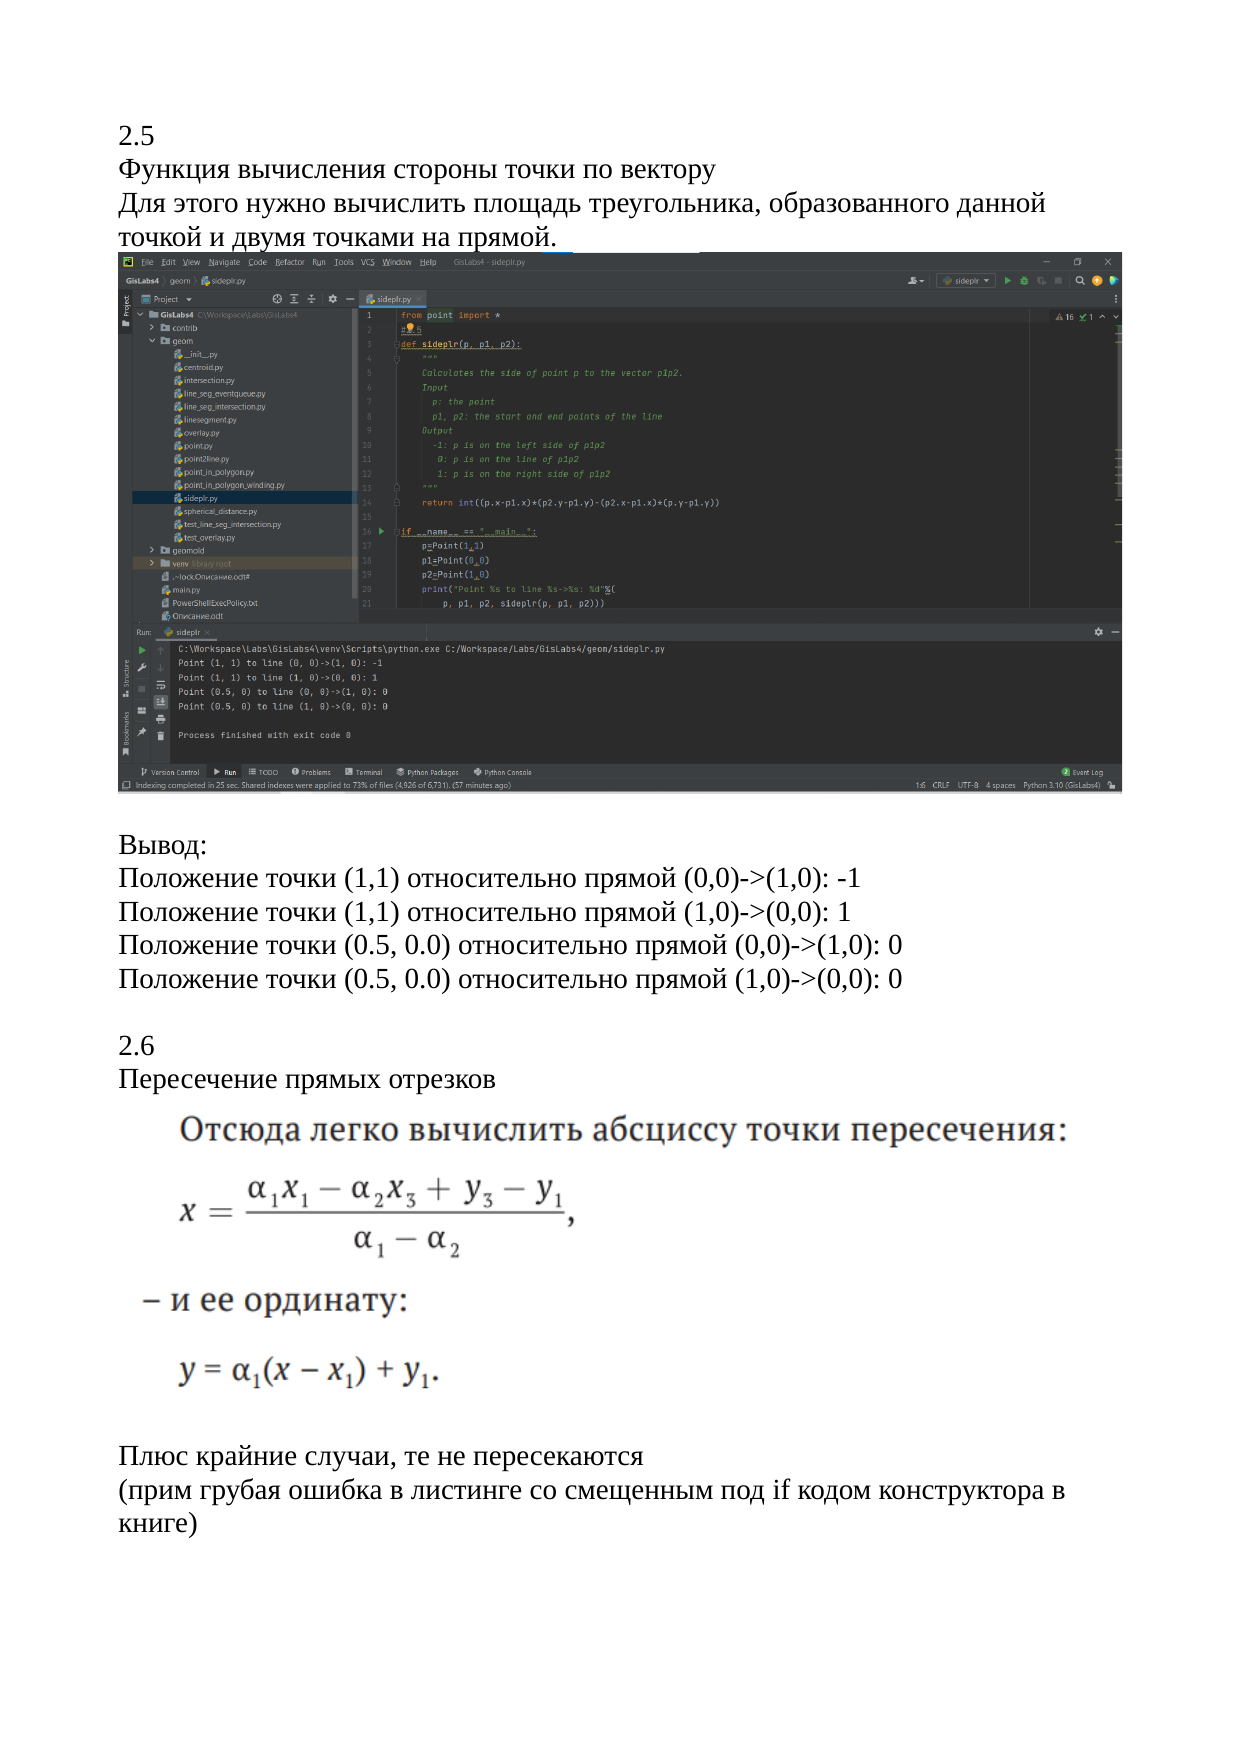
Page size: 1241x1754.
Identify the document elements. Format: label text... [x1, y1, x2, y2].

text Вывод: [118, 827, 1122, 860]
text 2.5 [118, 118, 1122, 152]
text 2.6 [118, 1028, 1122, 1062]
text Функция вычисления стороны точки по вектору [118, 152, 1122, 185]
text Положение точки (0.5, 0.0) относительно прямой (0,0)->(1,0): 0 [118, 927, 1122, 961]
picture [118, 1095, 1123, 1405]
text Пересечение прямых отрезков [118, 1062, 1122, 1095]
text Плюс крайние случаи, те не пересекаются [118, 1438, 1122, 1472]
text Для этого нужно вычислить площадь треугольника, образованного данной точкой и двумя точками на прямой. [118, 185, 1122, 252]
picture [118, 252, 1123, 794]
text Положение точки (0.5, 0.0) относительно прямой (1,0)->(0,0): 0 [118, 961, 1122, 994]
text (прим грубая ошибка в листинге со смещенным под if кодом конструктора в книге) [118, 1472, 1122, 1539]
text Положение точки (1,1) относительно прямой (0,0)->(1,0): -1 [118, 860, 1122, 894]
text Положение точки (1,1) относительно прямой (1,0)->(0,0): 1 [118, 894, 1122, 927]
